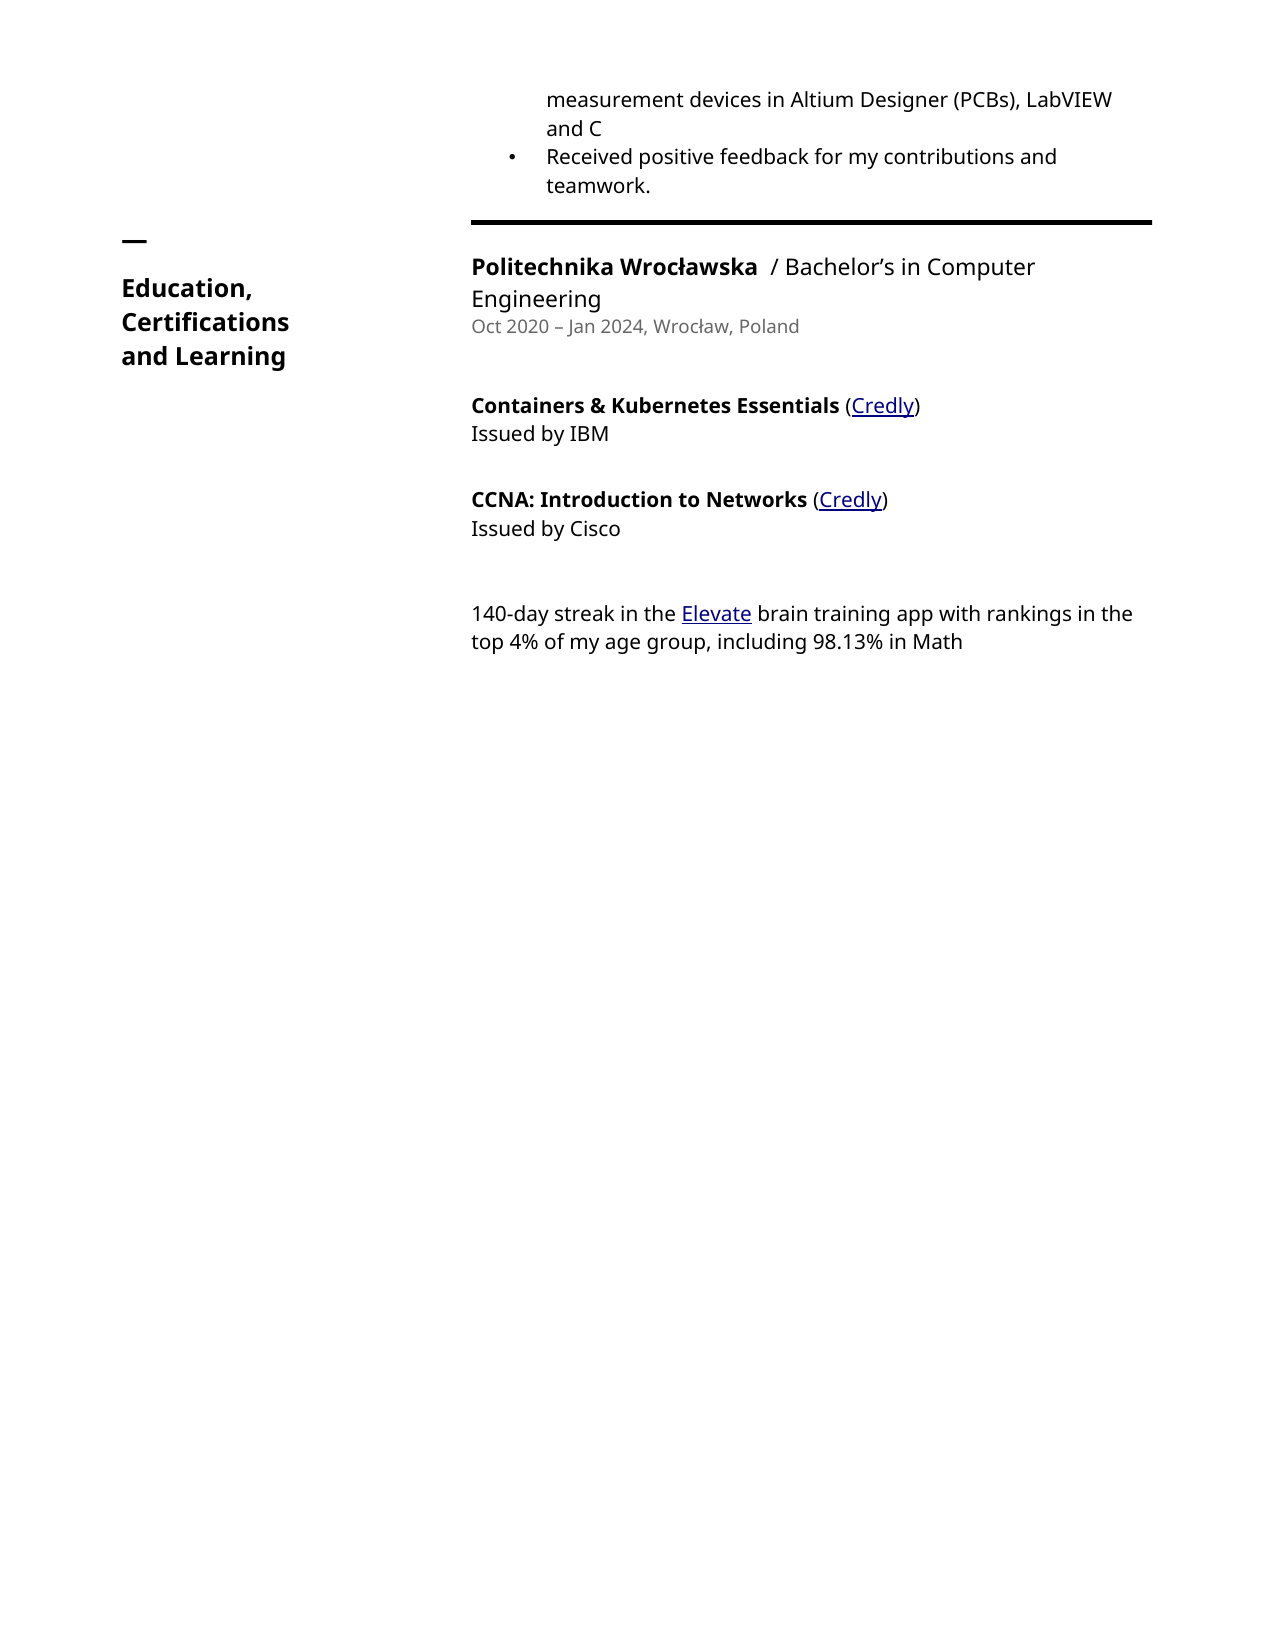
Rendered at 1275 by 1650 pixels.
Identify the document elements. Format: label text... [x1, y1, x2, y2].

picture [471, 220, 1153, 225]
table_cell ㅡ Education, Certifications and Learning [114, 210, 461, 666]
table_cell Politechnika Wrocławska / Bachelor’s in Computer Engineering Oct 2020 – Jan 2024, Wrocław, Poland Containers & Kubernetes Essentials (Credly) Issued by IBM CCNA: Introduction to Networks (Credly) Issued by Cisco 140-day streak in the Elevate brain training app with rankings in the top 4% of my age group, including 98.13% in Math [461, 210, 1162, 666]
table_cell [114, 75, 461, 209]
table_cell IBM / Db2 Support Engineer Started Nov 2024, Kraków, Poland Making Db2 work for critical Linux, AIX and Windows users. Analyzing and debugging C++ code for clients in the European Union, Switzerland, UK and worldwide. Automating processes that banks and leading companies rely on for their business and service to humankind. Lasertex sp. z o.o. / Software Engineer Aug 2023 – Sep 2023, Wrocław, Poland Delphi legacy code development. Developed interfaces for Windows users with metrological equipment, including: Lathe Measurement System LMS-5 High Precision Laser Interferometer HPI-3D Lasertex sp. z o.o. / Electronic Engineer Jul 2023, Wrocław, Poland Designed and developed hardware and software for precision measurement devices in Altium Designer (PCBs), LabVIEW and C Received positive feedback for my contributions and teamwork. [461, 75, 1162, 209]
